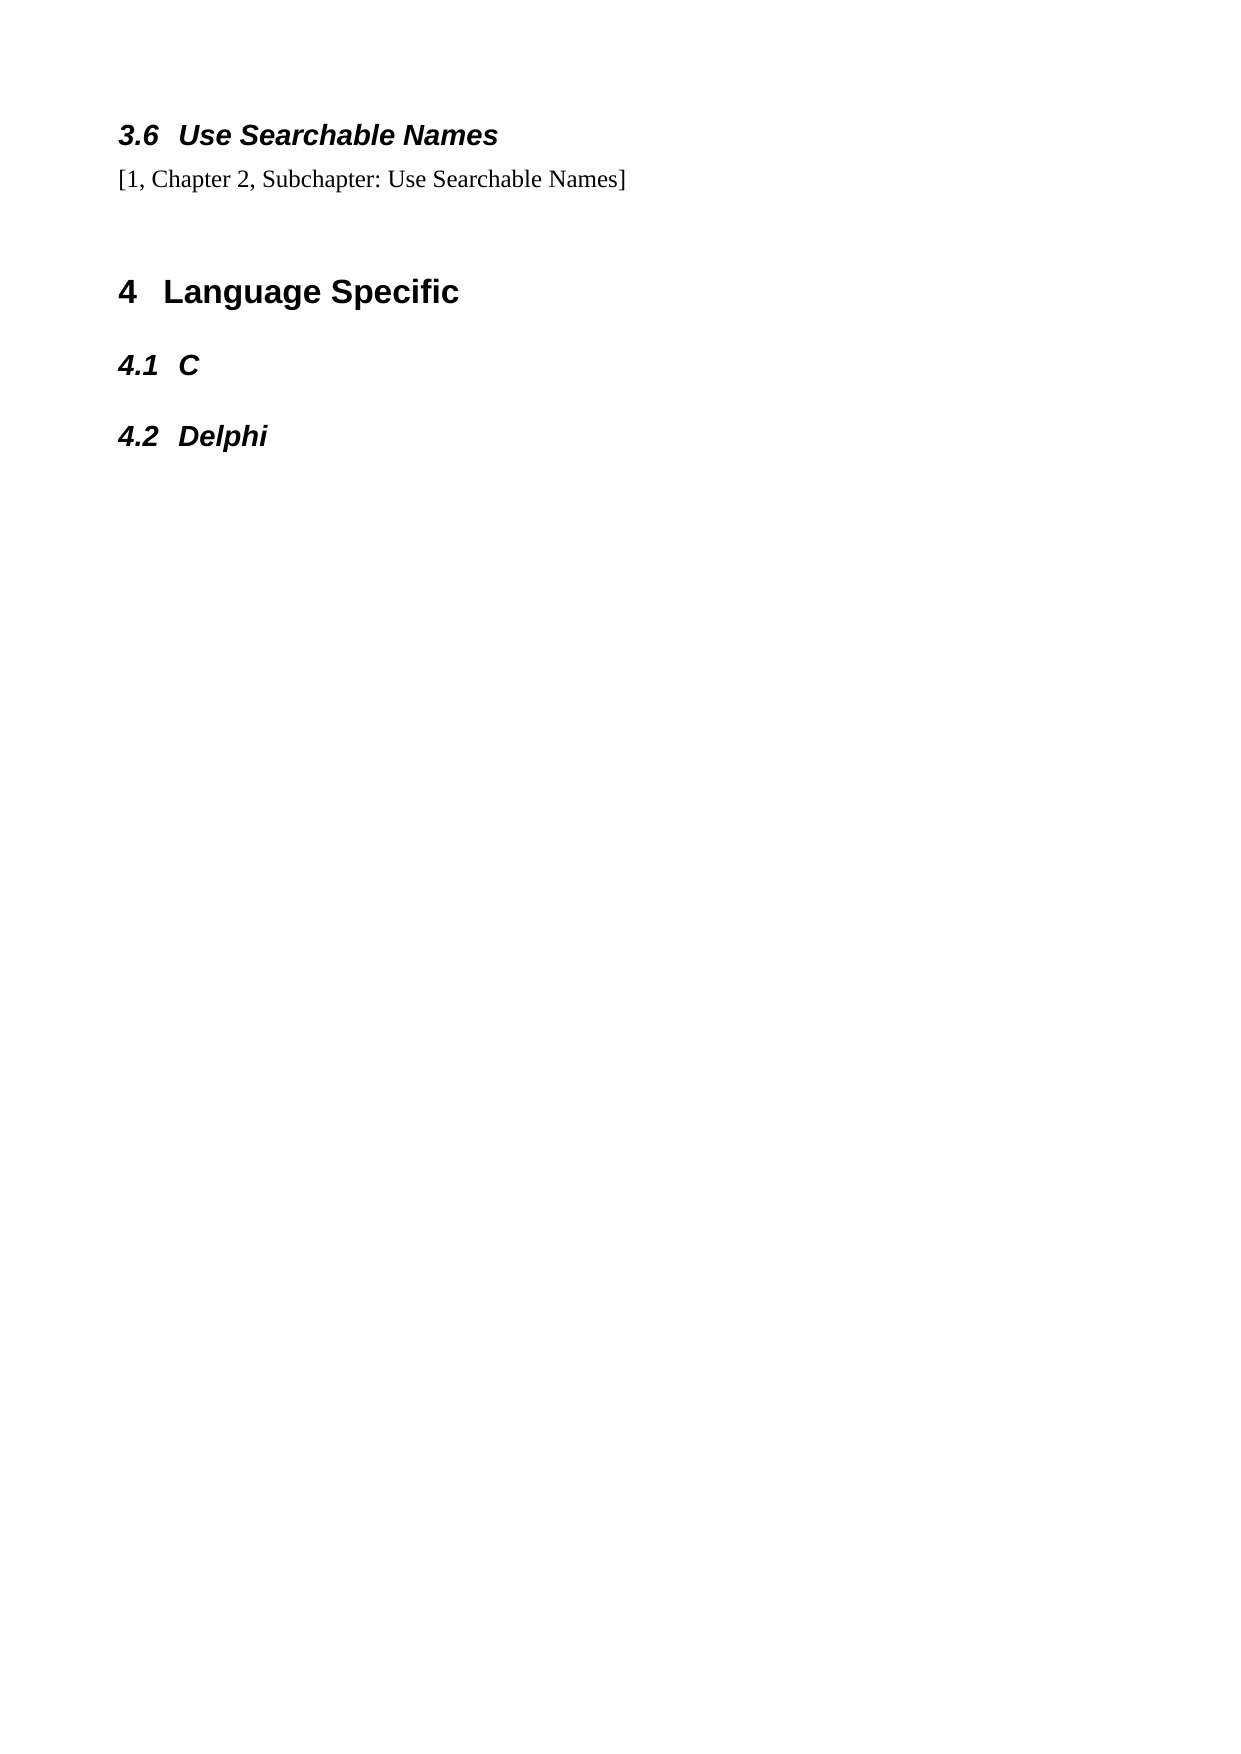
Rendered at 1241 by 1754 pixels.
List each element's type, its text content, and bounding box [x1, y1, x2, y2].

text [1, Chapter 2, Subchapter: Use Searchable Names] [118, 164, 1122, 193]
subtitle C [118, 348, 1122, 381]
subtitle Delphi [118, 419, 1122, 452]
subtitle Language Specific [118, 272, 1122, 310]
subtitle Use Searchable Names [118, 118, 1122, 152]
